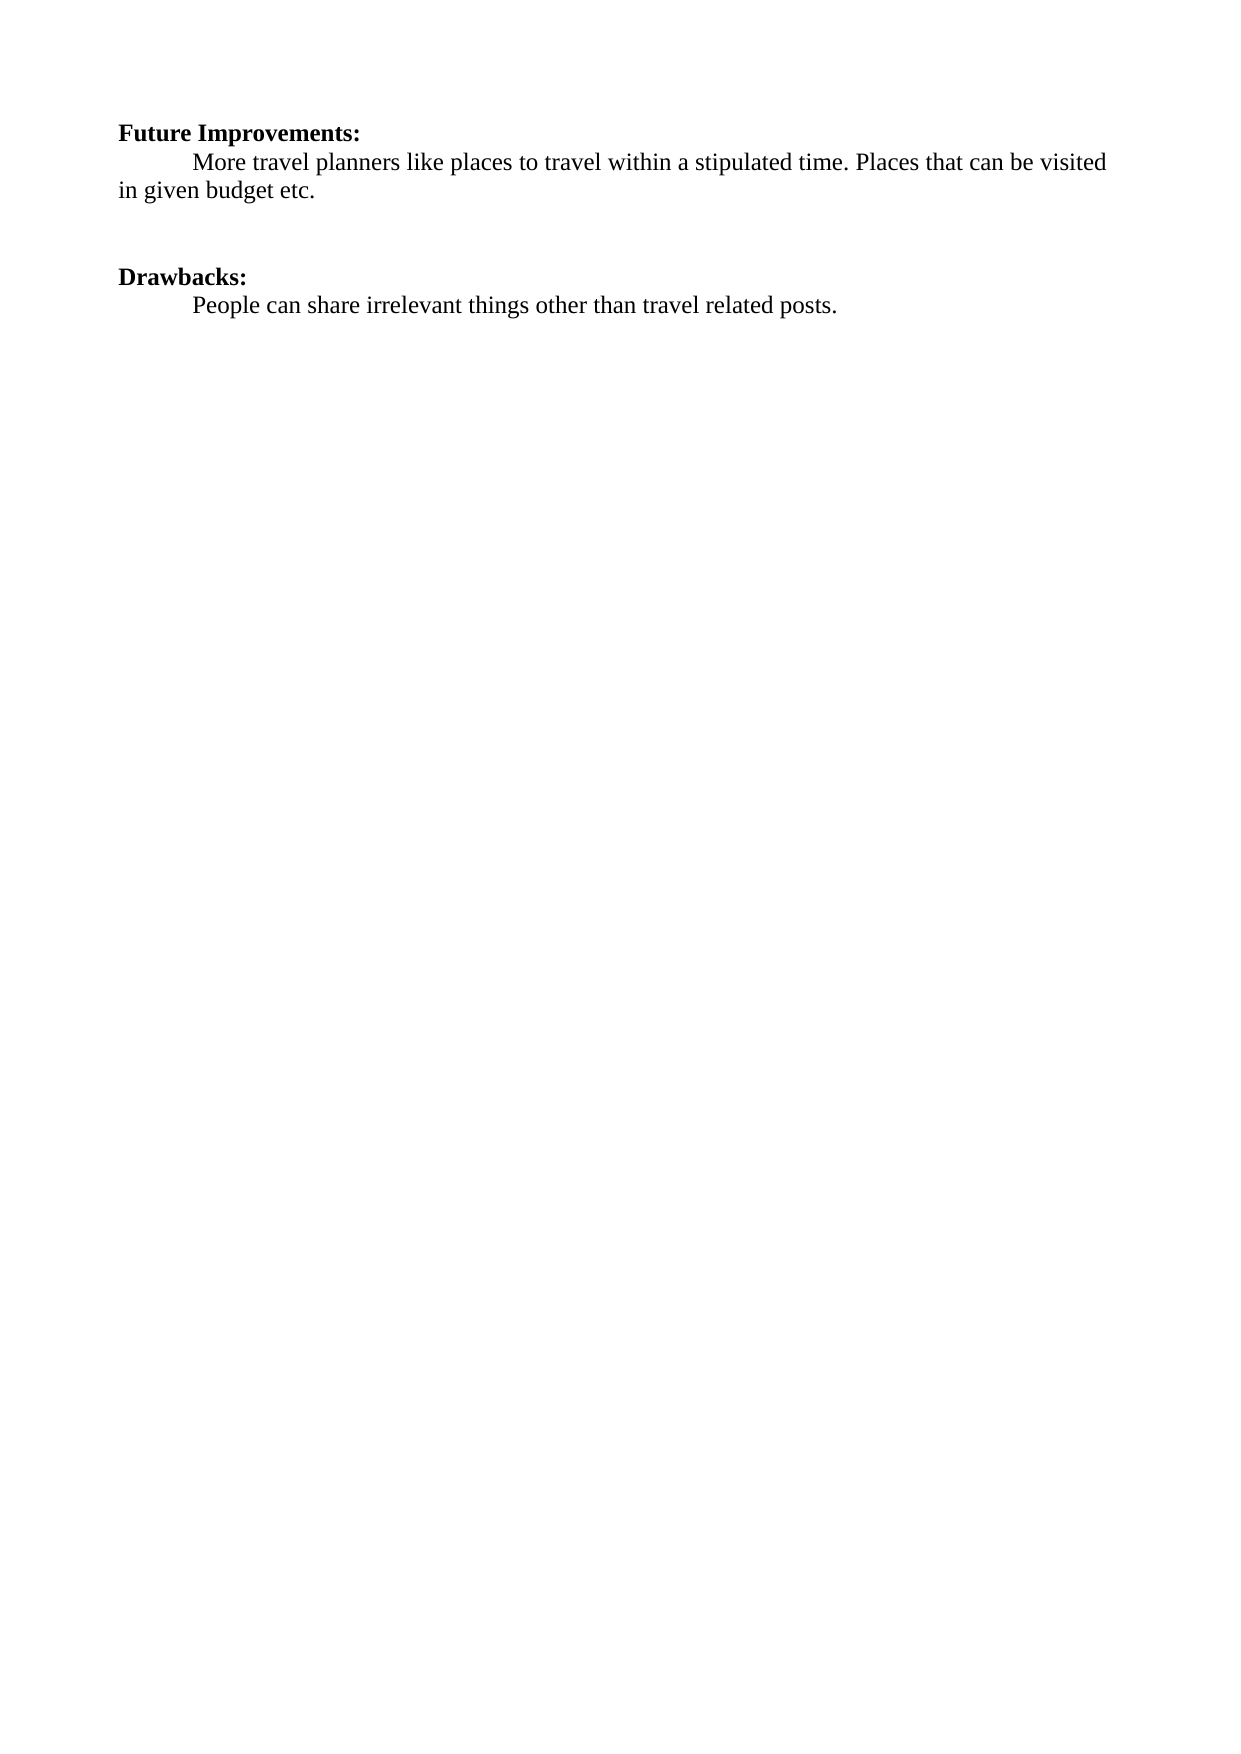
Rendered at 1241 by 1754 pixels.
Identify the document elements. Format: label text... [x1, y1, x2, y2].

text More travel planners like places to travel within a stipulated time. Places that can be visited in given budget etc. [118, 147, 1122, 204]
text Future Improvements: [118, 118, 1122, 147]
text People can share irrelevant things other than travel related posts. [118, 291, 1122, 319]
text Drawbacks: [118, 262, 1122, 291]
